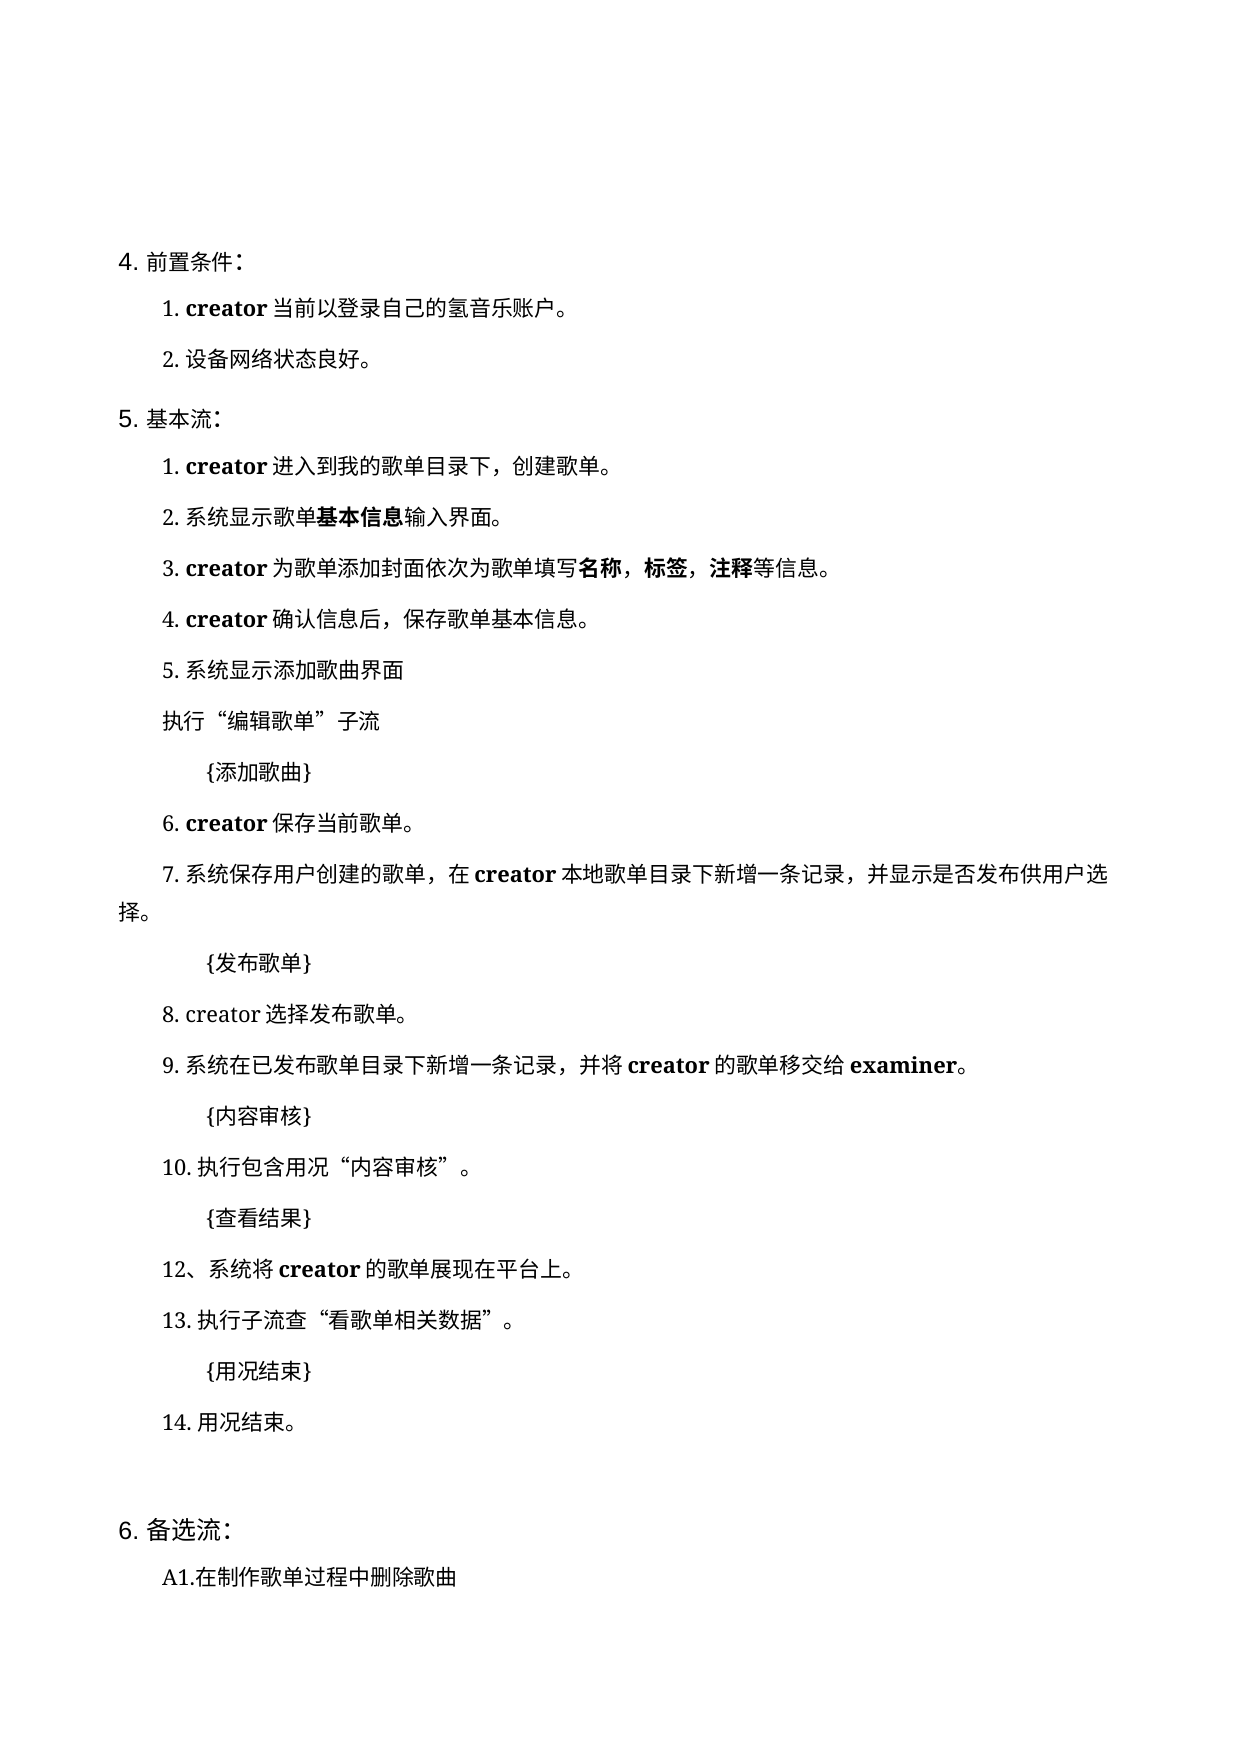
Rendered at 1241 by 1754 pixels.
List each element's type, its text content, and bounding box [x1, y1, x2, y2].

text 7. 系统保存用户创建的歌单，在creator本地歌单目录下新增一条记录，并显示是否发布供用户选择。 [118, 857, 1122, 927]
text 2. 设备网络状态良好。 [118, 342, 1122, 374]
text A1.在制作歌单过程中删除歌曲 [118, 1560, 1122, 1592]
text 13. 执行子流查“看歌单相关数据”。 [118, 1303, 1122, 1335]
text 9. 系统在已发布歌单目录下新增一条记录，并将creator的歌单移交给examiner。 [118, 1048, 1122, 1079]
text 6. creator保存当前歌单。 [118, 806, 1122, 838]
text 12、系统将creator的歌单展现在平台上。 [118, 1252, 1122, 1284]
text 14. 用况结束。 [118, 1405, 1122, 1437]
subtitle 备选流： [118, 1510, 1122, 1546]
text {用况结束} [118, 1354, 1122, 1386]
text {查看结果} [118, 1201, 1122, 1233]
subtitle 前置条件： [118, 242, 1122, 278]
text 5. 系统显示添加歌曲界面 [118, 653, 1122, 685]
text {发布歌单} [118, 946, 1122, 977]
text {添加歌曲} [118, 755, 1122, 787]
text 1. creator进入到我的歌单目录下，创建歌单。 [118, 449, 1122, 481]
text 3. creator为歌单添加封面依次为歌单填写名称，标签，注释等信息。 [118, 551, 1122, 583]
text 4. creator确认信息后，保存歌单基本信息。 [118, 602, 1122, 634]
text 10. 执行包含用况“内容审核”。 [118, 1150, 1122, 1182]
subtitle 基本流： [118, 399, 1122, 435]
text 2. 系统显示歌单基本信息输入界面。 [118, 500, 1122, 532]
text 执行“编辑歌单”子流 [118, 704, 1122, 736]
text 1. creator当前以登录自己的氢音乐账户。 [118, 291, 1122, 323]
text {内容审核} [118, 1099, 1122, 1131]
text 8. creator选择发布歌单。 [118, 997, 1122, 1028]
